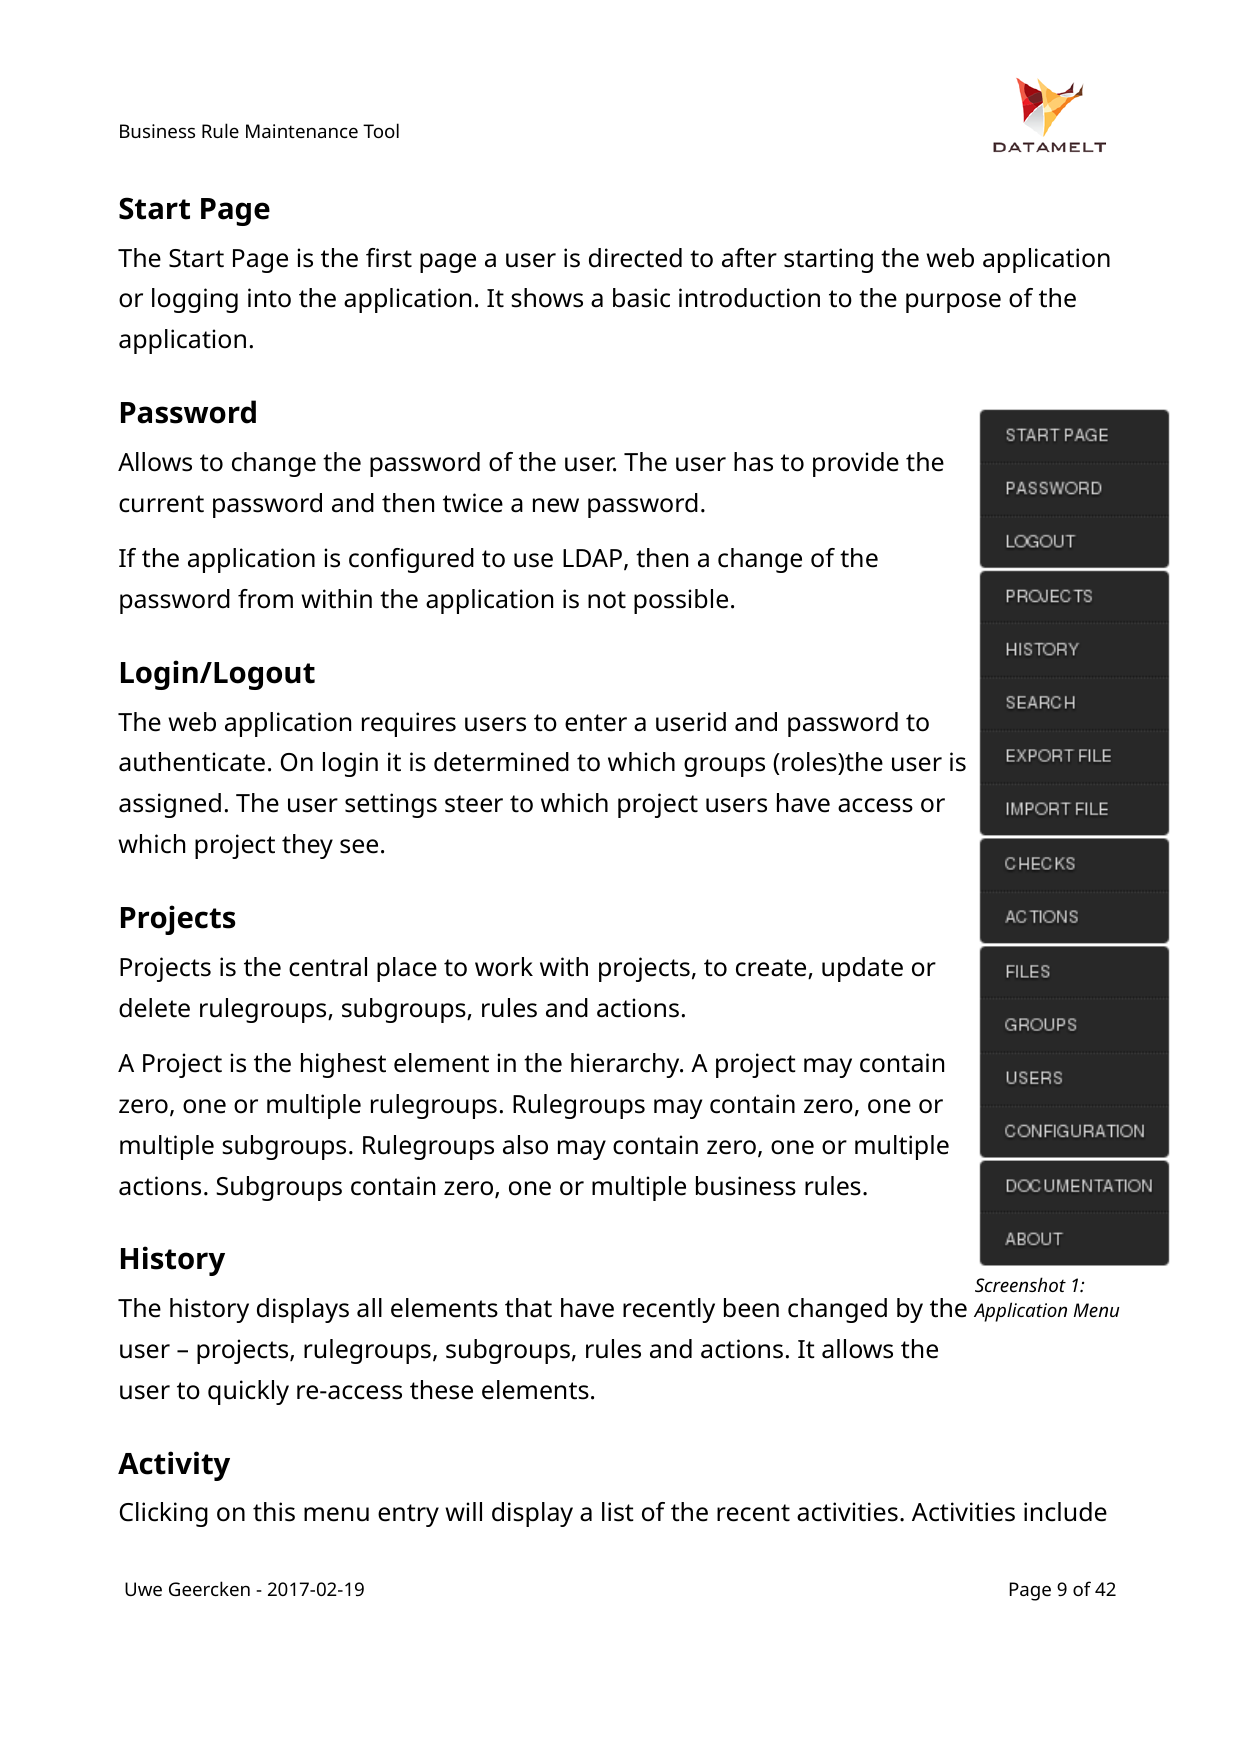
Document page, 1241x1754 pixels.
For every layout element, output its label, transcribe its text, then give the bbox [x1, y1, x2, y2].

subtitle History [118, 1238, 974, 1278]
subtitle Login/Logout [118, 652, 974, 692]
subtitle Projects [118, 897, 974, 937]
picture [974, 407, 1173, 1272]
picture [992, 69, 1107, 160]
subtitle Activity [118, 1443, 1122, 1483]
text Screenshot 1: Application Menu [974, 1272, 1173, 1323]
subtitle Password [118, 392, 1173, 432]
text The history displays all elements that have recently been changed by the user – projects, rulegroups, subgroups, rules and actions. It allows the user to quickly re-access these elements. [118, 1291, 1122, 1406]
text The Start Page is the first page a user is directed to after starting the web application or logging into the application. It shows a basic introduction to the purpose of the application. [118, 240, 1122, 356]
text Clicking on this menu entry will display a list of the recent activities. Activities include [118, 1495, 1122, 1529]
text A Project is the highest element in the hierarchy. A project may contain zero, one or multiple rulegroups. Rulegroups may contain zero, one or multiple subgroups. Rulegroups also may contain zero, one or multiple actions. Subgroups contain zero, one or multiple business rules. [118, 1046, 974, 1202]
text Allows to change the password of the user. The user has to provide the current password and then twice a new password. [118, 444, 974, 519]
text Projects is the central place to work with projects, to create, update or delete rulegroups, subgroups, rules and actions. [118, 949, 974, 1024]
text The web application requires users to enter a userid and password to authenticate. On login it is determined to which groups (roles)the user is assigned. The user settings steer to which project users have access or which project they see. [118, 704, 974, 861]
subtitle Start Page [118, 188, 1122, 228]
text If the application is configured to use LDAP, then a change of the password from within the application is not possible. [118, 541, 974, 616]
